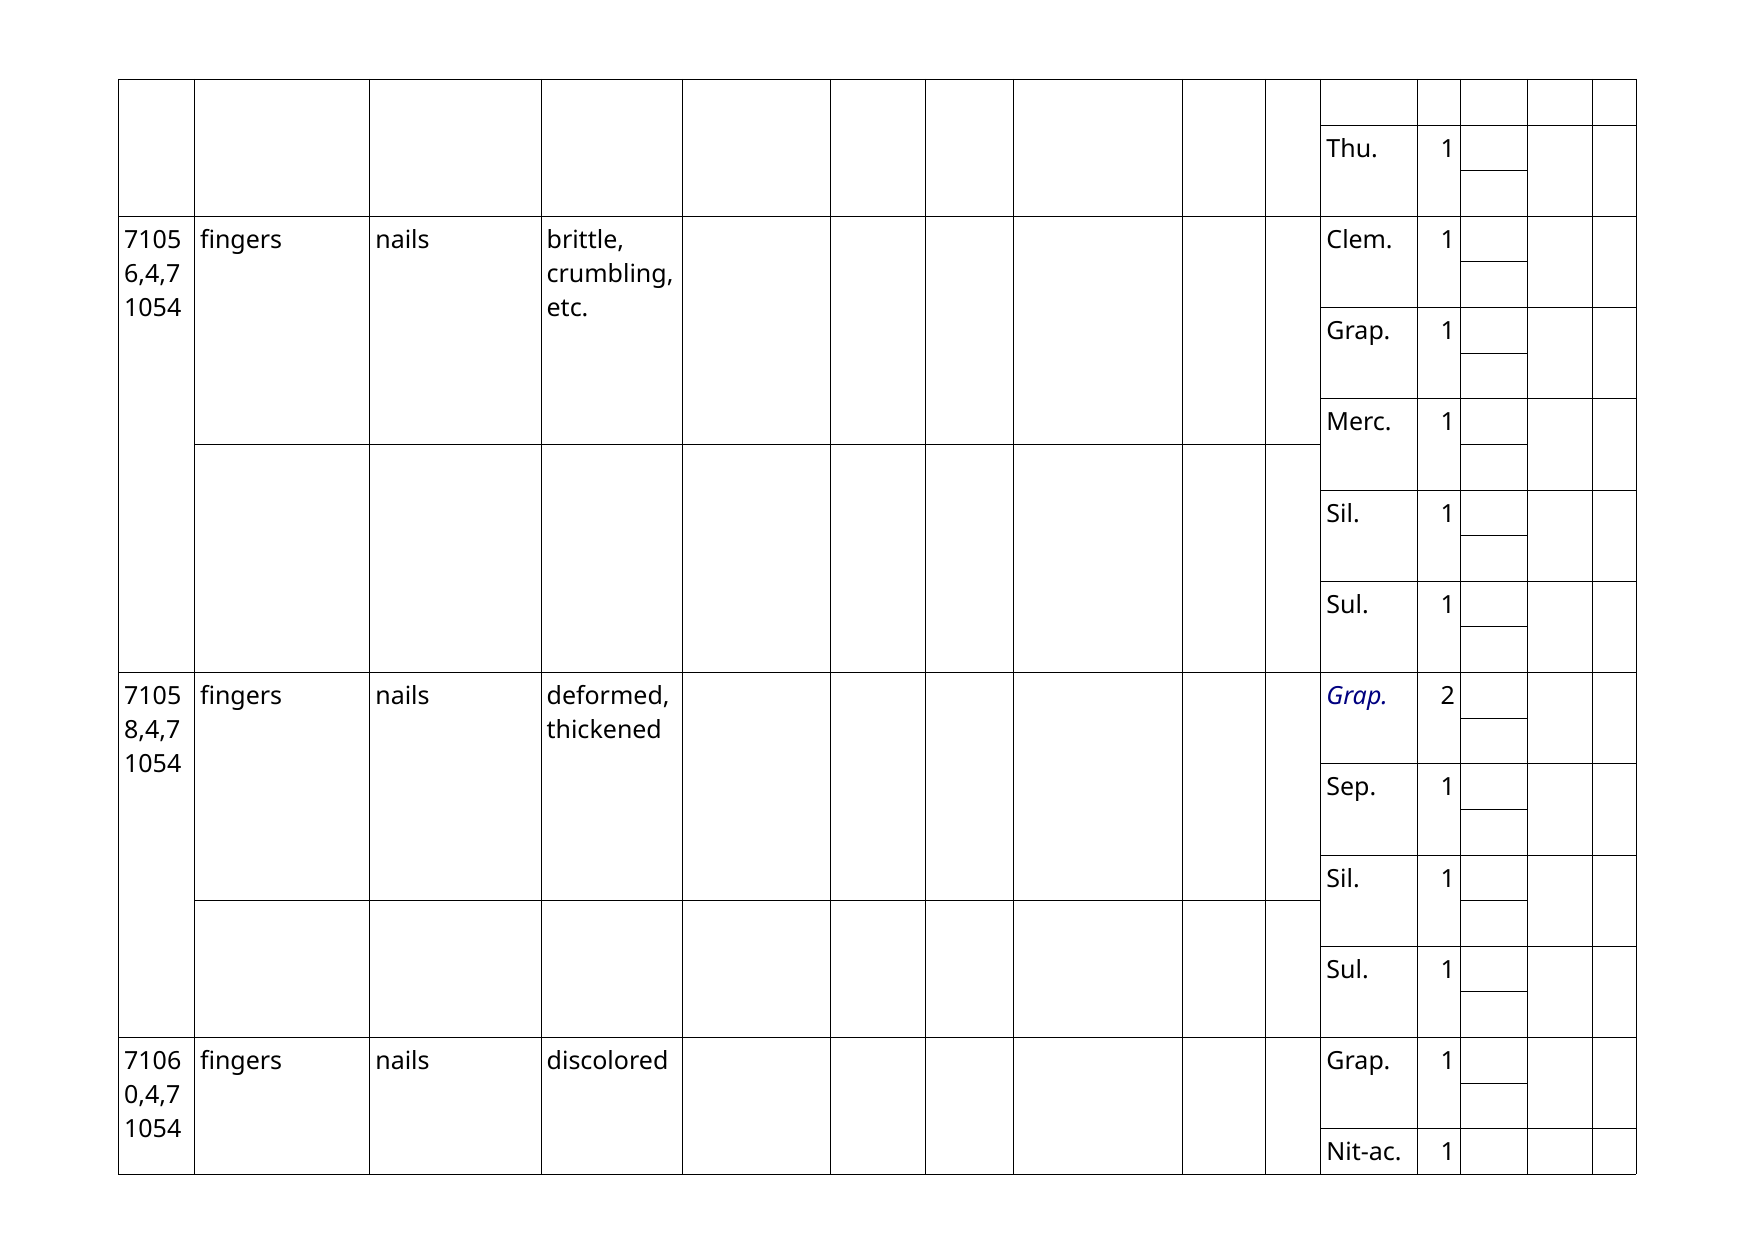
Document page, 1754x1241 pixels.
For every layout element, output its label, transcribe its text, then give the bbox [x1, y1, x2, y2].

table_cell Grap. [1321, 673, 1417, 763]
table_cell Nit-ac. [1321, 1129, 1417, 1174]
table_cell [1461, 992, 1527, 1037]
table_cell [1183, 1038, 1265, 1174]
table_cell [1461, 1084, 1527, 1128]
table_cell [926, 445, 1013, 672]
table_cell [1418, 80, 1460, 124]
table_cell [1461, 582, 1527, 626]
table_cell [1183, 80, 1265, 216]
table_cell [683, 673, 830, 900]
table_cell [1593, 217, 1636, 307]
table_cell [1593, 764, 1636, 854]
table_cell [1266, 445, 1320, 672]
table_cell nails [370, 217, 541, 444]
table_cell [1593, 673, 1636, 763]
table_cell [1014, 901, 1182, 1037]
table_cell [1461, 856, 1527, 900]
table_cell 71058,4,71054 [119, 673, 194, 1037]
table_cell [1593, 947, 1636, 1037]
table_cell 1 [1418, 1038, 1460, 1128]
table_cell [1183, 217, 1265, 444]
table_cell [195, 901, 369, 1037]
table_cell Sul. [1321, 582, 1417, 672]
table_cell [1461, 262, 1527, 307]
table_cell 1 [1418, 582, 1460, 672]
table_cell [1321, 80, 1417, 124]
table_cell [1014, 445, 1182, 672]
table_cell 1 [1418, 764, 1460, 854]
table_cell [1266, 217, 1320, 444]
table_cell [1528, 308, 1592, 398]
table_cell [1461, 536, 1527, 581]
table_cell [1266, 80, 1320, 216]
table_cell 1 [1418, 947, 1460, 1037]
table_cell [1593, 1129, 1636, 1174]
table_cell [1593, 1038, 1636, 1128]
table_cell Sep. [1321, 764, 1417, 854]
table_cell [831, 217, 925, 444]
table_cell 1 [1418, 491, 1460, 581]
table_cell Sil. [1321, 491, 1417, 581]
table_cell [1593, 399, 1636, 489]
table_cell [1266, 673, 1320, 900]
table_cell [1461, 308, 1527, 353]
table_cell [1461, 171, 1527, 216]
table_cell [1528, 947, 1592, 1037]
table_cell 1 [1418, 217, 1460, 307]
table_cell [1461, 80, 1527, 124]
table_cell Thu. [1321, 126, 1417, 216]
table_cell 1 [1418, 308, 1460, 398]
table_cell Grap. [1321, 1038, 1417, 1128]
table_cell Clem. [1321, 217, 1417, 307]
table_cell [1593, 856, 1636, 946]
table_cell Merc. [1321, 399, 1417, 489]
table_cell [1183, 901, 1265, 1037]
table_cell [1461, 719, 1527, 763]
table_cell [1593, 582, 1636, 672]
table_cell [926, 80, 1013, 216]
table_cell [1014, 1038, 1182, 1174]
table_cell [1461, 126, 1527, 170]
table_cell 71056,4,71054 [119, 217, 194, 672]
table_cell 1 [1418, 126, 1460, 216]
table_cell fingers [195, 217, 369, 444]
table_cell [1461, 1129, 1527, 1174]
table_cell [1528, 491, 1592, 581]
table_cell [195, 80, 369, 216]
table_cell [831, 445, 925, 672]
table_cell [683, 217, 830, 444]
table_cell [1266, 901, 1320, 1037]
table_cell [926, 901, 1013, 1037]
table_cell [1461, 217, 1527, 261]
table_cell [542, 445, 682, 672]
table_cell 2 [1418, 673, 1460, 763]
table_cell [1461, 810, 1527, 854]
table_cell brittle, crumbling, etc. [542, 217, 682, 444]
table_cell [1528, 1129, 1592, 1174]
table_cell Sul. [1321, 947, 1417, 1037]
table_cell [542, 901, 682, 1037]
table_cell [1528, 1038, 1592, 1128]
table_cell [370, 80, 541, 216]
table_cell fingers [195, 673, 369, 900]
table_cell [1593, 491, 1636, 581]
table_cell [831, 673, 925, 900]
table_cell [1183, 673, 1265, 900]
table_cell [1528, 582, 1592, 672]
table_cell [1461, 399, 1527, 444]
table_cell [1014, 217, 1182, 444]
table_cell [683, 80, 830, 216]
table_cell [831, 1038, 925, 1174]
table_cell [370, 901, 541, 1037]
table_cell [1183, 445, 1265, 672]
table_cell [1461, 354, 1527, 398]
table_cell nails [370, 1038, 541, 1174]
table_cell fingers [195, 1038, 369, 1174]
table_cell [683, 445, 830, 672]
table_cell [1528, 856, 1592, 946]
table_cell [683, 901, 830, 1037]
table_cell [1461, 764, 1527, 809]
table_cell [1593, 126, 1636, 216]
table_cell [1014, 80, 1182, 216]
table_cell [1528, 764, 1592, 854]
table_cell [1461, 901, 1527, 946]
table_cell discolored [542, 1038, 682, 1174]
table_cell [831, 80, 925, 216]
table_cell 71060,4,71054 [119, 1038, 194, 1174]
table_cell [1461, 947, 1527, 991]
table_cell [1461, 673, 1527, 718]
table_cell [1528, 673, 1592, 763]
table_cell 1 [1418, 399, 1460, 489]
table_cell [1528, 399, 1592, 489]
table_cell [1461, 491, 1527, 535]
table_cell [1528, 80, 1592, 124]
table_cell [195, 445, 369, 672]
table_cell [1528, 217, 1592, 307]
table_cell [1266, 1038, 1320, 1174]
table_cell 1 [1418, 856, 1460, 946]
table_cell [1461, 1038, 1527, 1083]
table_cell [1461, 627, 1527, 672]
table_cell [119, 80, 194, 216]
table_cell [1461, 445, 1527, 489]
table_cell [370, 445, 541, 672]
table_cell [926, 1038, 1013, 1174]
table_cell [542, 80, 682, 216]
table_cell [683, 1038, 830, 1174]
table_cell [926, 673, 1013, 900]
table_cell Grap. [1321, 308, 1417, 398]
table_cell [1593, 308, 1636, 398]
table_cell [926, 217, 1013, 444]
table_cell nails [370, 673, 541, 900]
table_cell [1528, 126, 1592, 216]
table_cell [831, 901, 925, 1037]
table_cell [1593, 80, 1636, 124]
table_cell Sil. [1321, 856, 1417, 946]
table_cell deformed, thickened [542, 673, 682, 900]
table_cell [1014, 673, 1182, 900]
table_cell 1 [1418, 1129, 1460, 1174]
